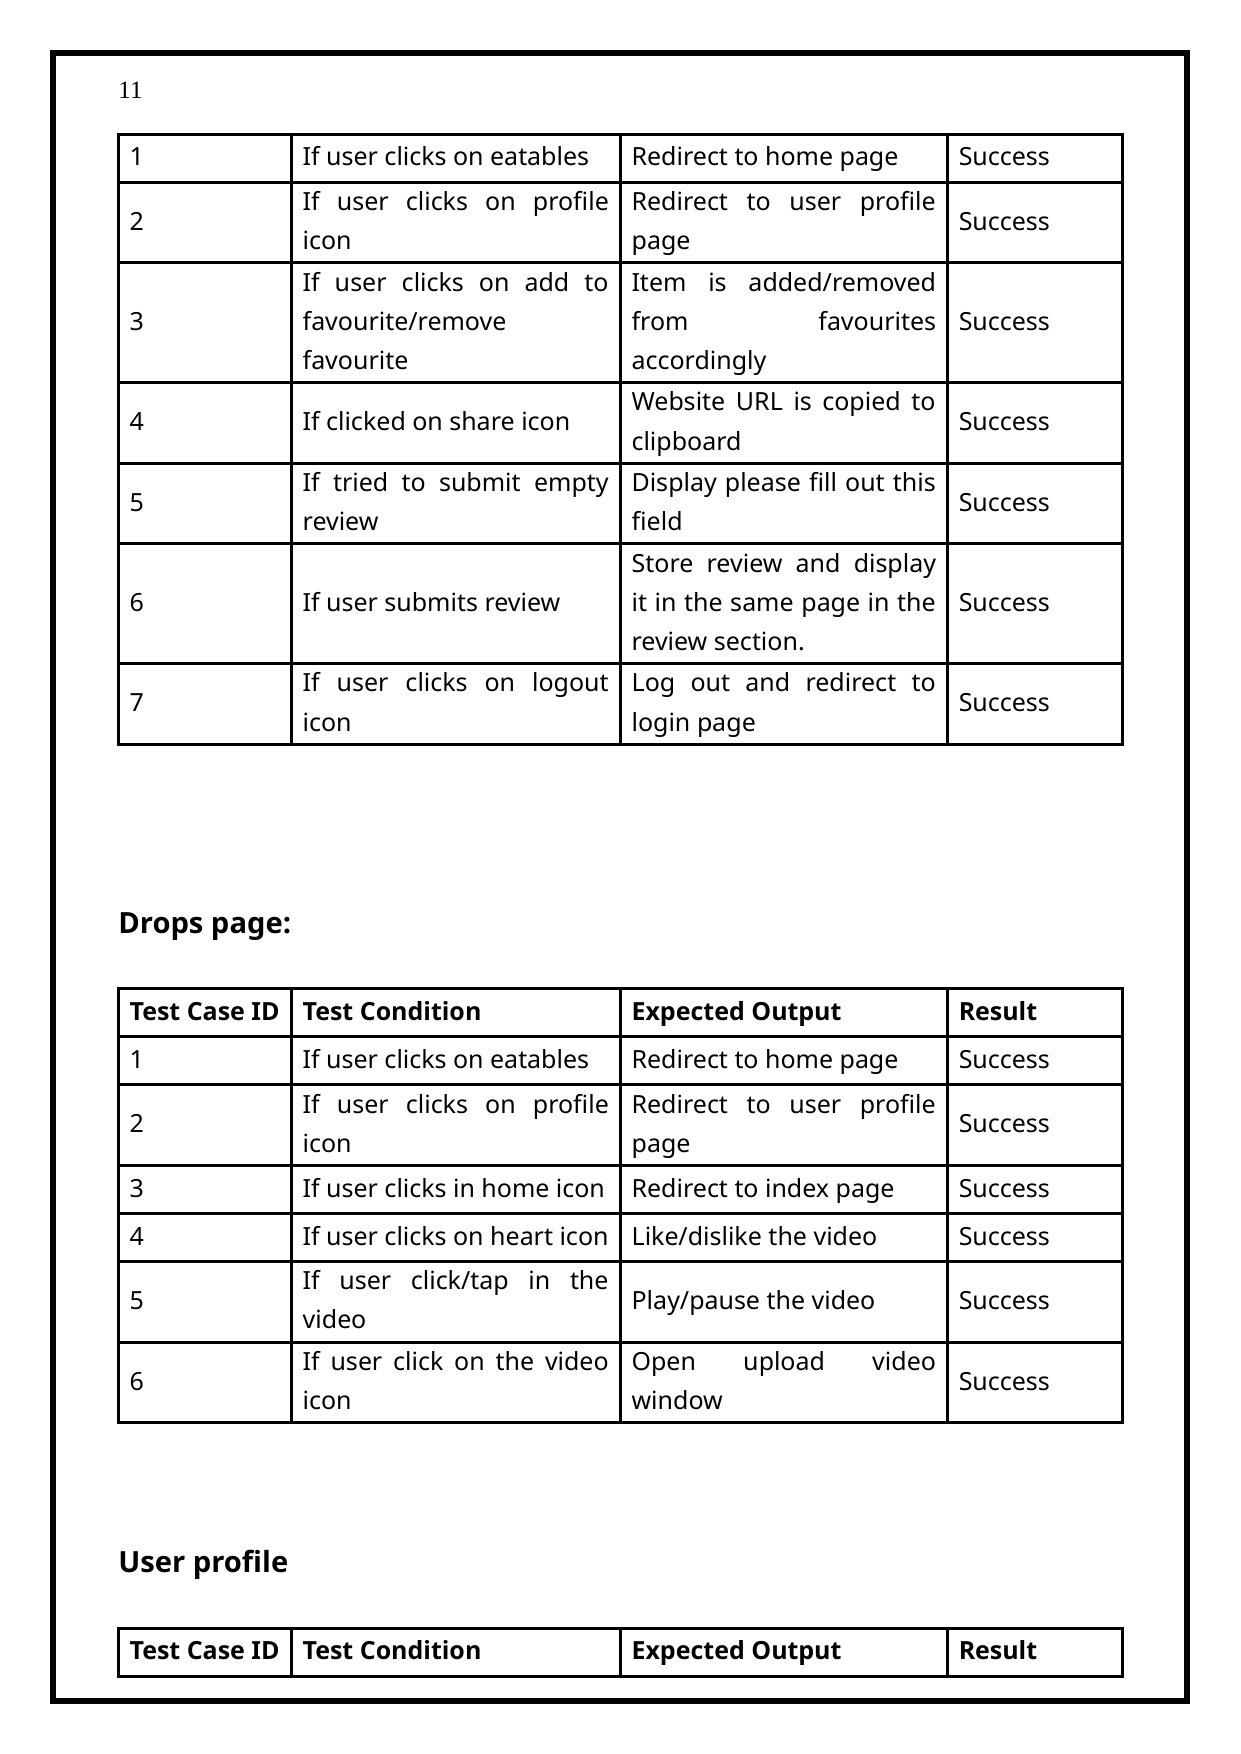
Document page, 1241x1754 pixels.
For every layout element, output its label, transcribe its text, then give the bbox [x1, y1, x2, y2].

table_cell 1 [120, 136, 290, 181]
table_cell 5 [120, 465, 290, 542]
table_cell Website URL is copied to clipboard [622, 384, 946, 462]
table_header Result [949, 990, 1121, 1035]
table_cell If tried to submit empty review [293, 465, 619, 542]
table_cell 7 [120, 665, 290, 743]
table_cell If user clicks on add to favourite/remove favourite [293, 264, 619, 381]
table_header Test Case ID [120, 1630, 290, 1674]
table_cell Success [949, 384, 1121, 462]
table_cell Success [949, 1344, 1121, 1421]
table_header Expected Output [622, 990, 946, 1035]
table_cell 6 [120, 1344, 290, 1421]
table_cell Redirect to user profile page [622, 184, 946, 261]
table_cell If user clicks on profile icon [293, 184, 619, 261]
table_header Test Condition [293, 990, 619, 1035]
table_cell 5 [120, 1263, 290, 1341]
table_cell Play/pause the video [622, 1263, 946, 1341]
table_cell 2 [120, 184, 290, 261]
subtitle Drops page: [118, 902, 1122, 942]
table_cell Success [949, 1038, 1121, 1083]
subtitle User profile [118, 1542, 1122, 1581]
table_cell If user clicks in home icon [293, 1167, 619, 1212]
table_cell Like/dislike the video [622, 1215, 946, 1260]
table_cell If user clicks on eatables [293, 1038, 619, 1083]
table_cell Redirect to index page [622, 1167, 946, 1212]
table_cell If user clicks on profile icon [293, 1086, 619, 1164]
table_cell Success [949, 1215, 1121, 1260]
table_cell If user clicks on eatables [293, 136, 619, 181]
table_cell Success [949, 545, 1121, 662]
table_cell If user clicks on heart icon [293, 1215, 619, 1260]
table_cell Display please fill out this field [622, 465, 946, 542]
table_cell 3 [120, 1167, 290, 1212]
table_cell Log out and redirect to login page [622, 665, 946, 743]
table_cell Success [949, 665, 1121, 743]
table_cell Success [949, 1263, 1121, 1341]
table_header Expected Output [622, 1630, 946, 1674]
table_cell If user clicks on logout icon [293, 665, 619, 743]
table_header Result [949, 1630, 1121, 1674]
table_cell 4 [120, 1215, 290, 1260]
table_cell Success [949, 136, 1121, 181]
table_header Test Case ID [120, 990, 290, 1035]
table_cell 3 [120, 264, 290, 381]
table_cell Success [949, 1167, 1121, 1212]
table_cell Redirect to home page [622, 136, 946, 181]
table_cell If user click/tap in the video [293, 1263, 619, 1341]
table_cell Redirect to user profile page [622, 1086, 946, 1164]
table_cell Redirect to home page [622, 1038, 946, 1083]
table_cell If clicked on share icon [293, 384, 619, 462]
table_cell If user submits review [293, 545, 619, 662]
table_cell Success [949, 465, 1121, 542]
table_cell If user click on the video icon [293, 1344, 619, 1421]
table_cell Success [949, 184, 1121, 261]
table_cell Success [949, 1086, 1121, 1164]
table_cell Open upload video window [622, 1344, 946, 1421]
table_cell Item is added/removed from favourites accordingly [622, 264, 946, 381]
table_cell 4 [120, 384, 290, 462]
table_cell 1 [120, 1038, 290, 1083]
table_cell 2 [120, 1086, 290, 1164]
table_header Test Condition [293, 1630, 619, 1674]
table_cell Store review and display it in the same page in the review section. [622, 545, 946, 662]
table_cell 6 [120, 545, 290, 662]
table_cell Success [949, 264, 1121, 381]
